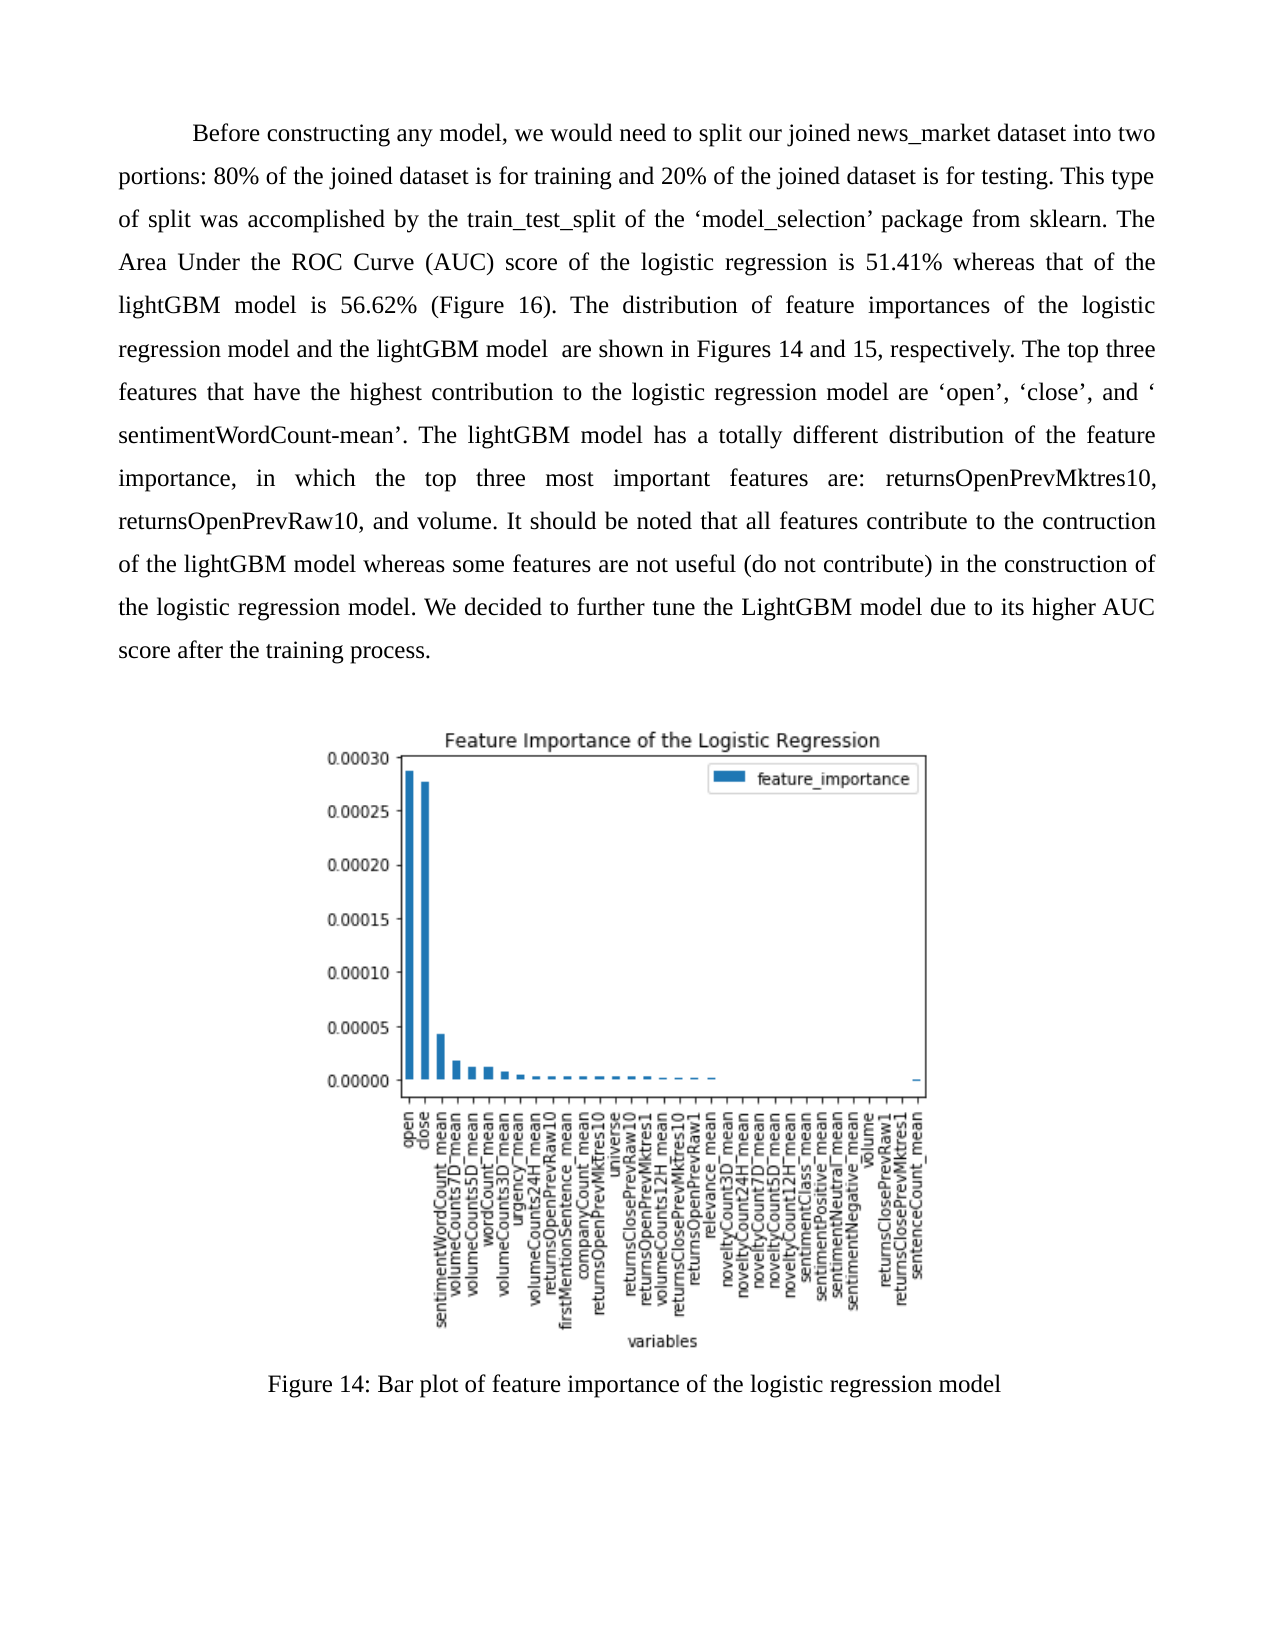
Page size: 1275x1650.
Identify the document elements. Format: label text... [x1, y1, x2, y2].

text Before constructing any model, we would need to split our joined news_market dataset into two portions: 80% of the joined dataset is for training and 20% of the joined dataset is for testing. This type of split was accomplished by the train_test_split of the ‘model_selection’ package from sklearn. The Area Under the ROC Curve (AUC) score of the logistic regression is 51.41% whereas that of the lightGBM model is 56.62% (Figure 16). The distribution of feature importances of the logistic regression model and the lightGBM model are shown in Figures 14 and 15, respectively. The top three features that have the highest contribution to the logistic regression model are ‘open’, ‘close’, and ‘ sentimentWordCount-mean’. The lightGBM model has a totally different distribution of the feature importance, in which the top three most important features are: returnsOpenPrevMktres10, returnsOpenPrevRaw10, and volume. It should be noted that all features contribute to the contruction of the lightGBM model whereas some features are not useful (do not contribute) in the construction of the logistic regression model. We decided to further tune the LightGBM model due to its higher AUC score after the training process. [118, 118, 1157, 664]
text Figure 14: Bar plot of feature importance of the logistic regression model [118, 1369, 1157, 1397]
picture [315, 721, 940, 1360]
